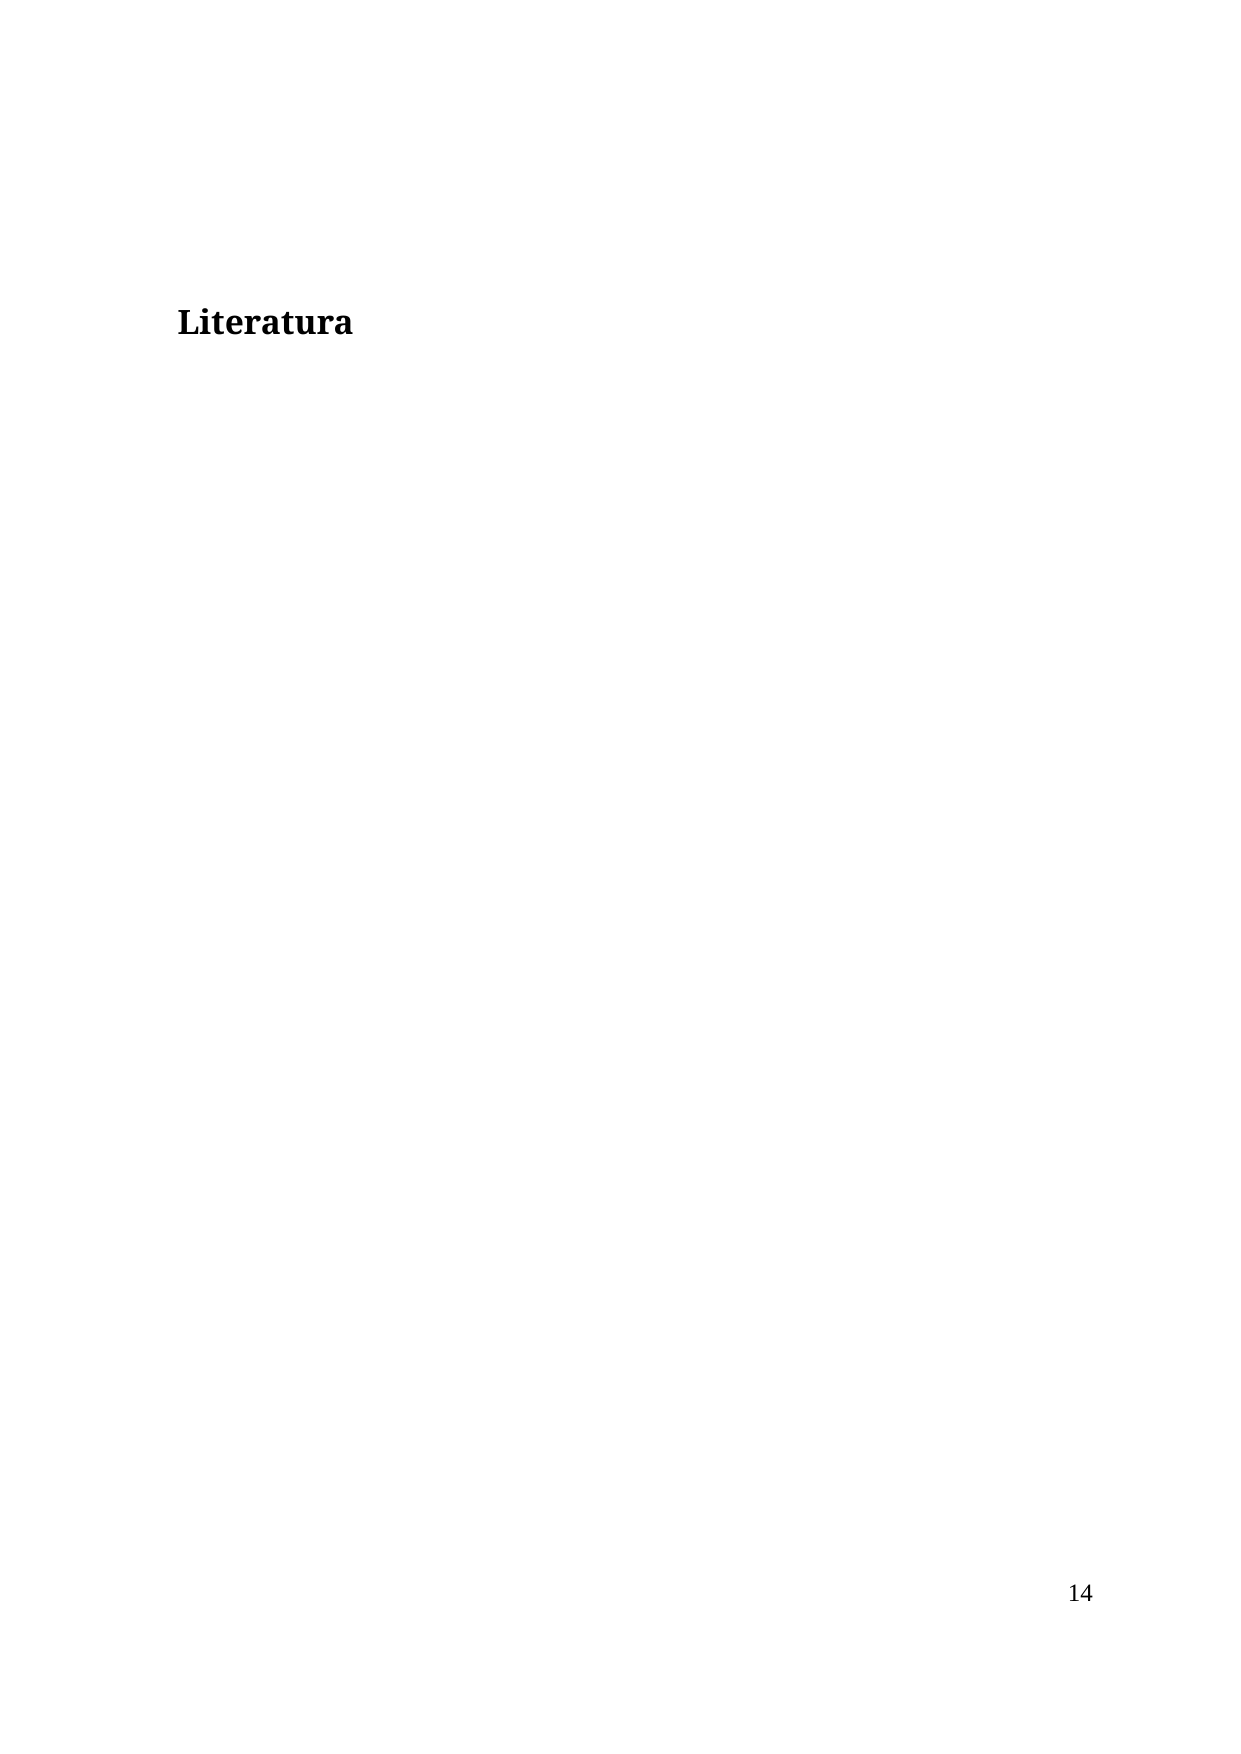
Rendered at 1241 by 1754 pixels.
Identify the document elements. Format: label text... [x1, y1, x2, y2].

subtitle Literatura [177, 299, 1093, 344]
